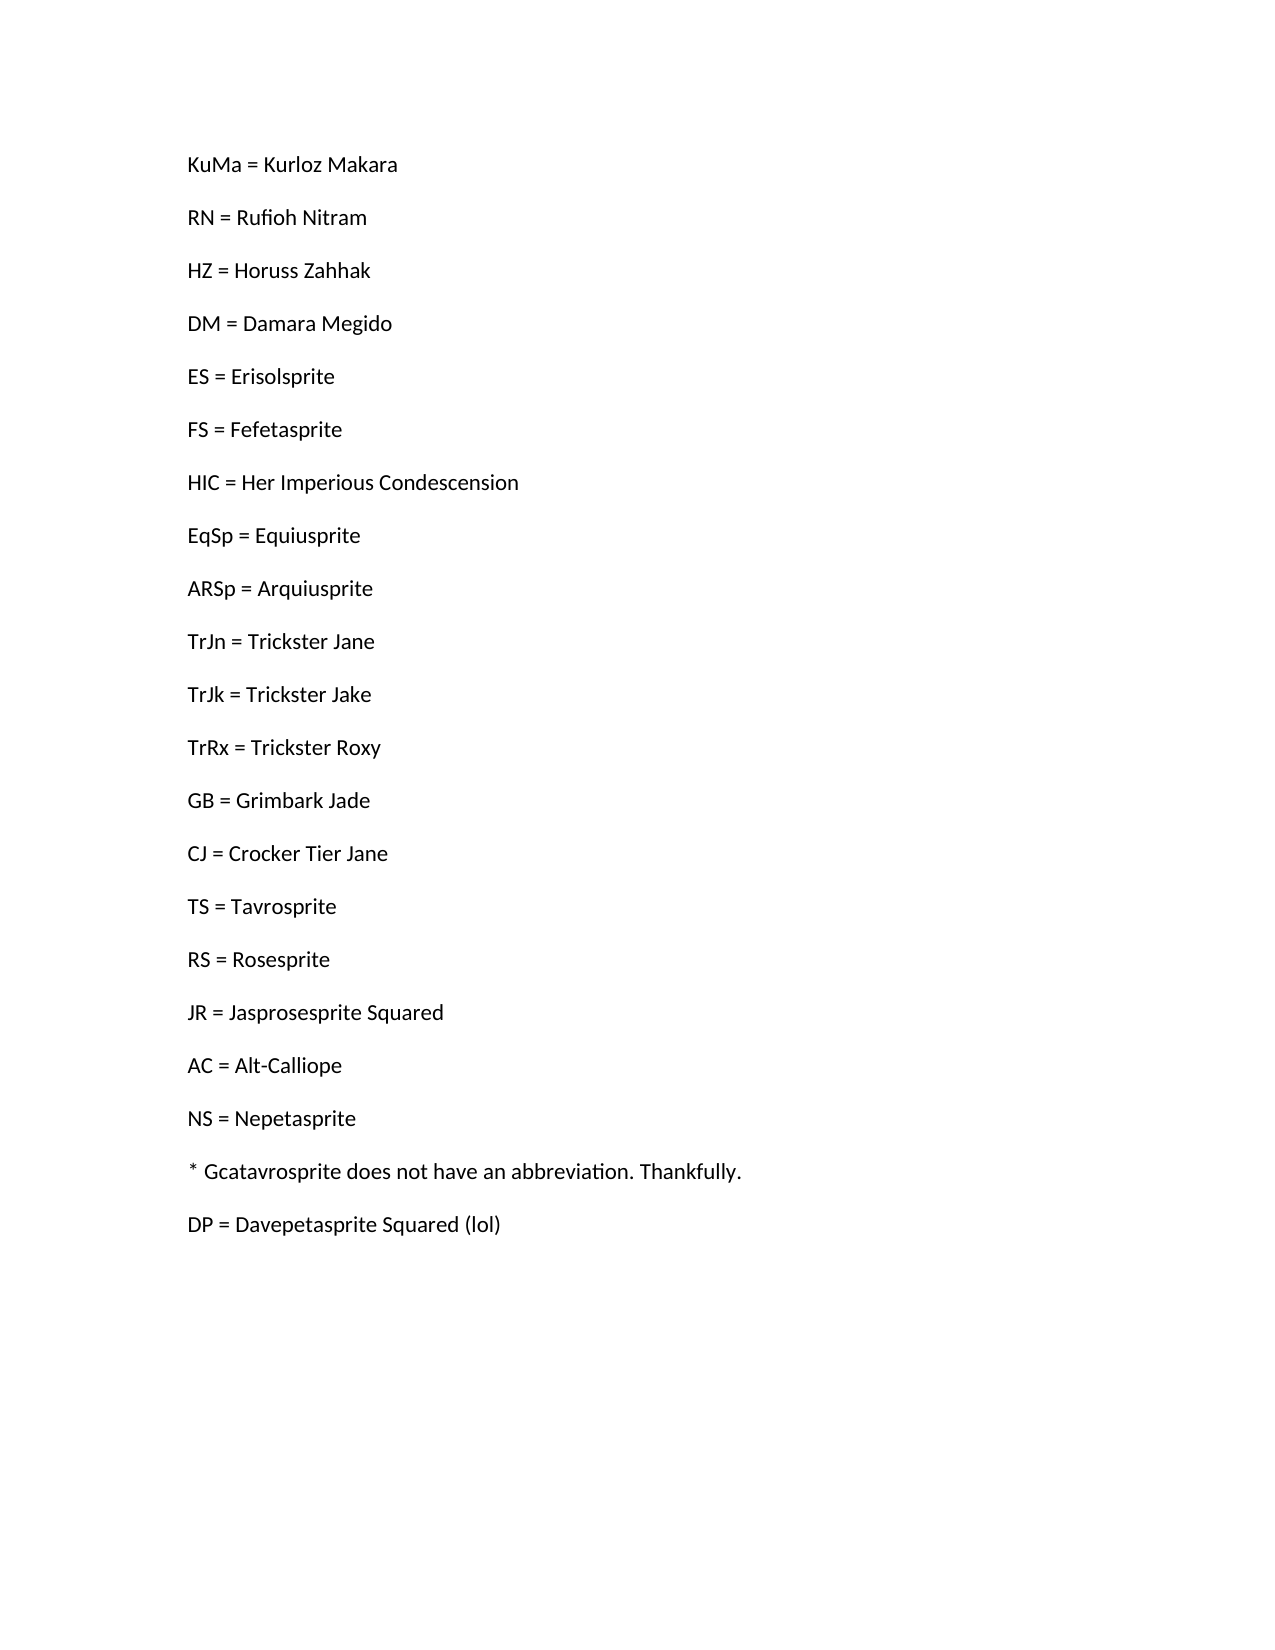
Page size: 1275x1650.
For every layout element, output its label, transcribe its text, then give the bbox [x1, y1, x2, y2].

text DM = Damara Megido [187, 309, 1087, 337]
text FS = Fefetasprite [187, 415, 1087, 443]
text GB = Grimbark Jade [187, 786, 1087, 814]
text TrRx = Trickster Roxy [187, 733, 1087, 761]
text TrJk = Trickster Jake [187, 680, 1087, 708]
text JR = Jasprosesprite Squared [187, 998, 1087, 1026]
text * Gcatavrosprite does not have an abbreviation. Thankfully. [187, 1157, 1087, 1185]
text KuMa = Kurloz Makara [187, 150, 1087, 178]
text HIC = Her Imperious Condescension [187, 468, 1087, 496]
text DP = Davepetasprite Squared (lol) [187, 1210, 1087, 1238]
text RS = Rosesprite [187, 945, 1087, 973]
text CJ = Crocker Tier Jane [187, 839, 1087, 867]
text RN = Rufioh Nitram [187, 203, 1087, 231]
text ES = Erisolsprite [187, 362, 1087, 390]
text EqSp = Equiusprite [187, 521, 1087, 549]
text TS = Tavrosprite [187, 892, 1087, 920]
text AC = Alt-Calliope [187, 1051, 1087, 1079]
text HZ = Horuss Zahhak [187, 256, 1087, 284]
text NS = Nepetasprite [187, 1104, 1087, 1132]
text ARSp = Arquiusprite [187, 574, 1087, 602]
text TrJn = Trickster Jane [187, 627, 1087, 655]
